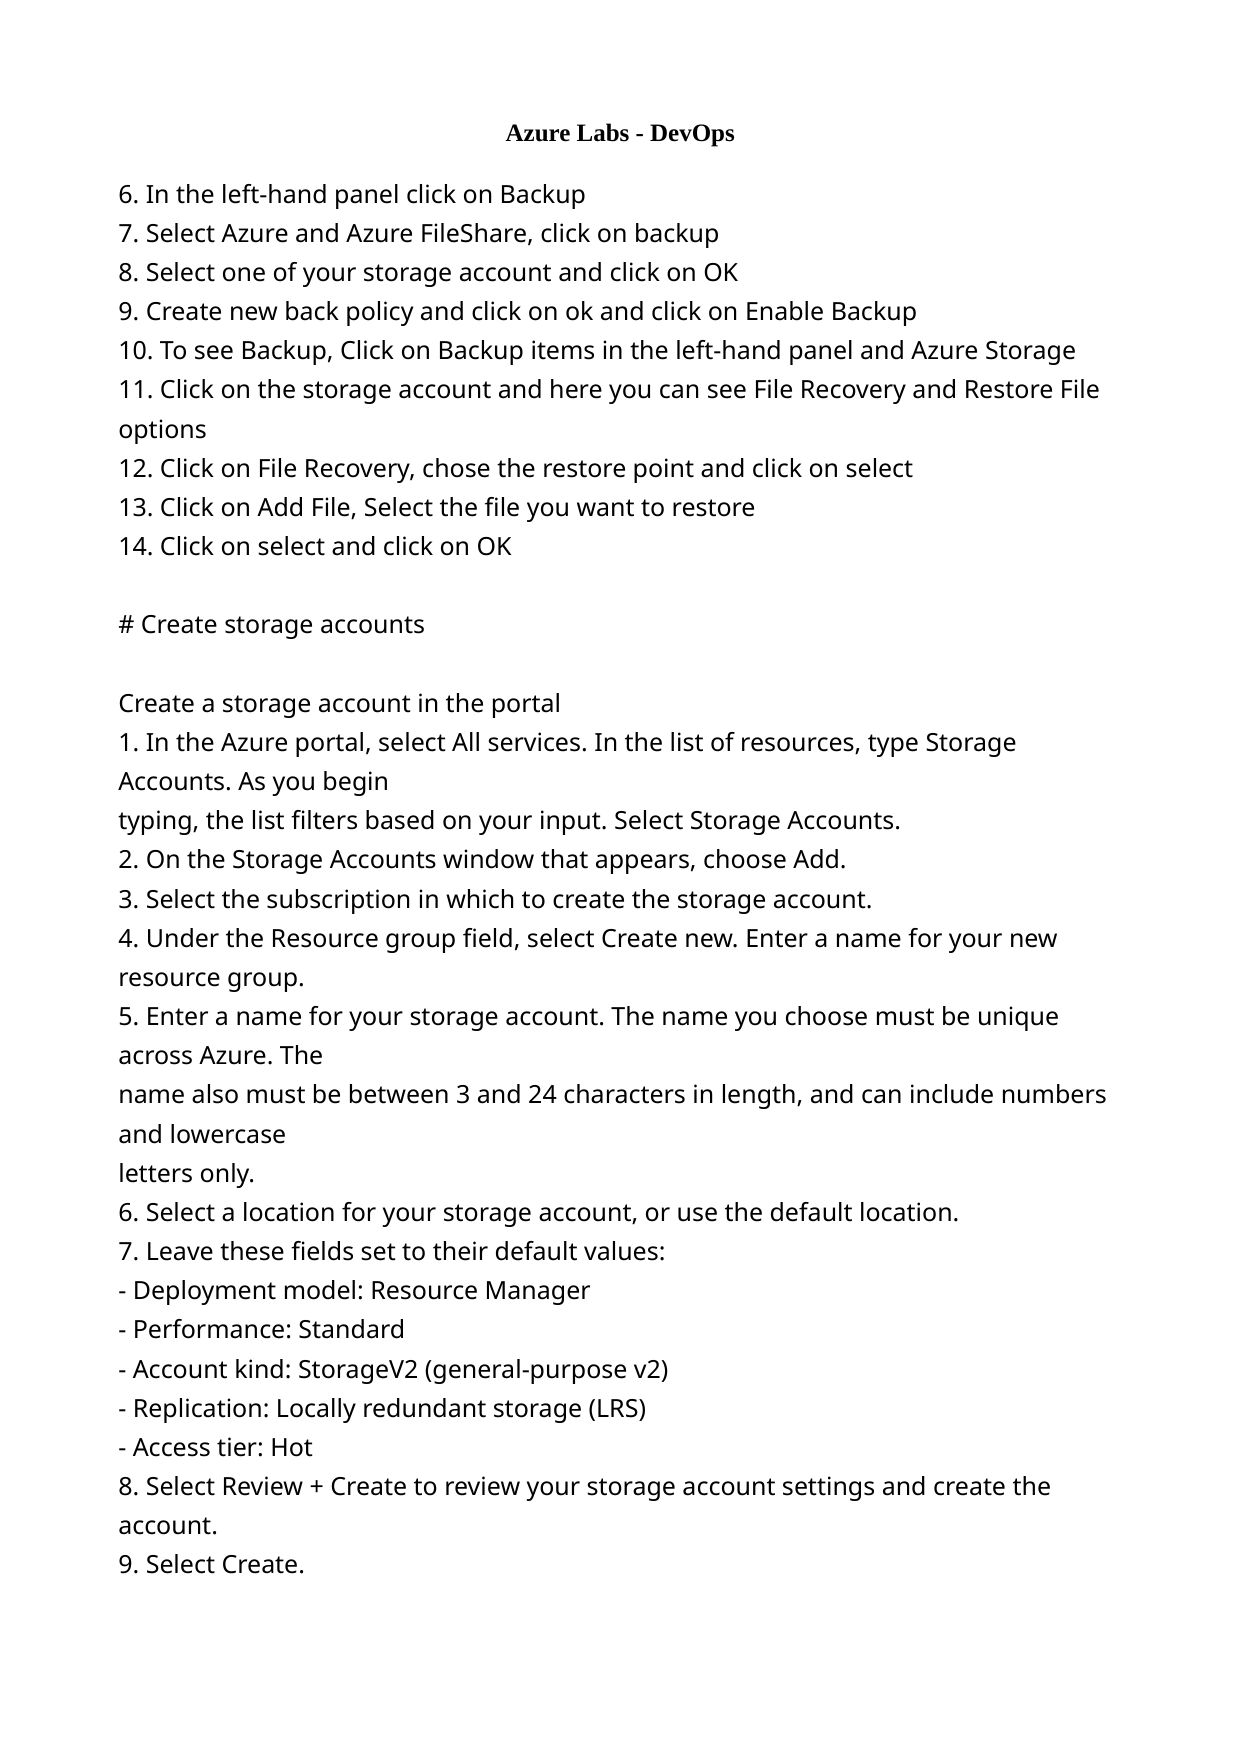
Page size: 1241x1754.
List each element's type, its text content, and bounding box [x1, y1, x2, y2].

text 3. Select the subscription in which to create the storage account. [118, 881, 1122, 915]
text 14. Click on select and click on OK [118, 529, 1122, 563]
text 8. Select Review + Create to review your storage account settings and create the account. [118, 1469, 1122, 1542]
text letters only. [118, 1156, 1122, 1189]
text 6. Select a location for your storage account, or use the default location. [118, 1195, 1122, 1229]
text 13. Click on Add File, Select the file you want to restore [118, 490, 1122, 524]
text - Account kind: StorageV2 (general-purpose v2) [118, 1351, 1122, 1385]
text 12. Click on File Recovery, chose the restore point and click on select [118, 451, 1122, 484]
text # Create storage accounts [118, 607, 1122, 641]
text - Deployment model: Resource Manager [118, 1273, 1122, 1307]
text 9. Select Create. [118, 1547, 1122, 1581]
text Create a storage account in the portal [118, 686, 1122, 719]
text 9. Create new back policy and click on ok and click on Enable Backup [118, 294, 1122, 328]
text 7. Leave these fields set to their default values: [118, 1234, 1122, 1268]
text 7. Select Azure and Azure FileShare, click on backup [118, 216, 1122, 249]
text - Access tier: Hot [118, 1430, 1122, 1464]
text name also must be between 3 and 24 characters in length, and can include numbers and lowercase [118, 1077, 1122, 1150]
text - Replication: Locally redundant storage (LRS) [118, 1391, 1122, 1424]
text - Performance: Standard [118, 1312, 1122, 1346]
text 4. Under the Resource group field, select Create new. Enter a name for your new resource group. [118, 921, 1122, 994]
text 5. Enter a name for your storage account. The name you choose must be unique across Azure. The [118, 999, 1122, 1072]
text 2. On the Storage Accounts window that appears, choose Add. [118, 842, 1122, 876]
text 1. In the Azure portal, select All services. In the list of resources, type Storage Accounts. As you begin [118, 725, 1122, 798]
text 11. Click on the storage account and here you can see File Recovery and Restore File options [118, 372, 1122, 445]
text 10. To see Backup, Click on Backup items in the left-hand panel and Azure Storage [118, 333, 1122, 367]
text typing, the list filters based on your input. Select Storage Accounts. [118, 803, 1122, 837]
text 8. Select one of your storage account and click on OK [118, 255, 1122, 289]
text 6. In the left-hand panel click on Backup [118, 176, 1122, 210]
